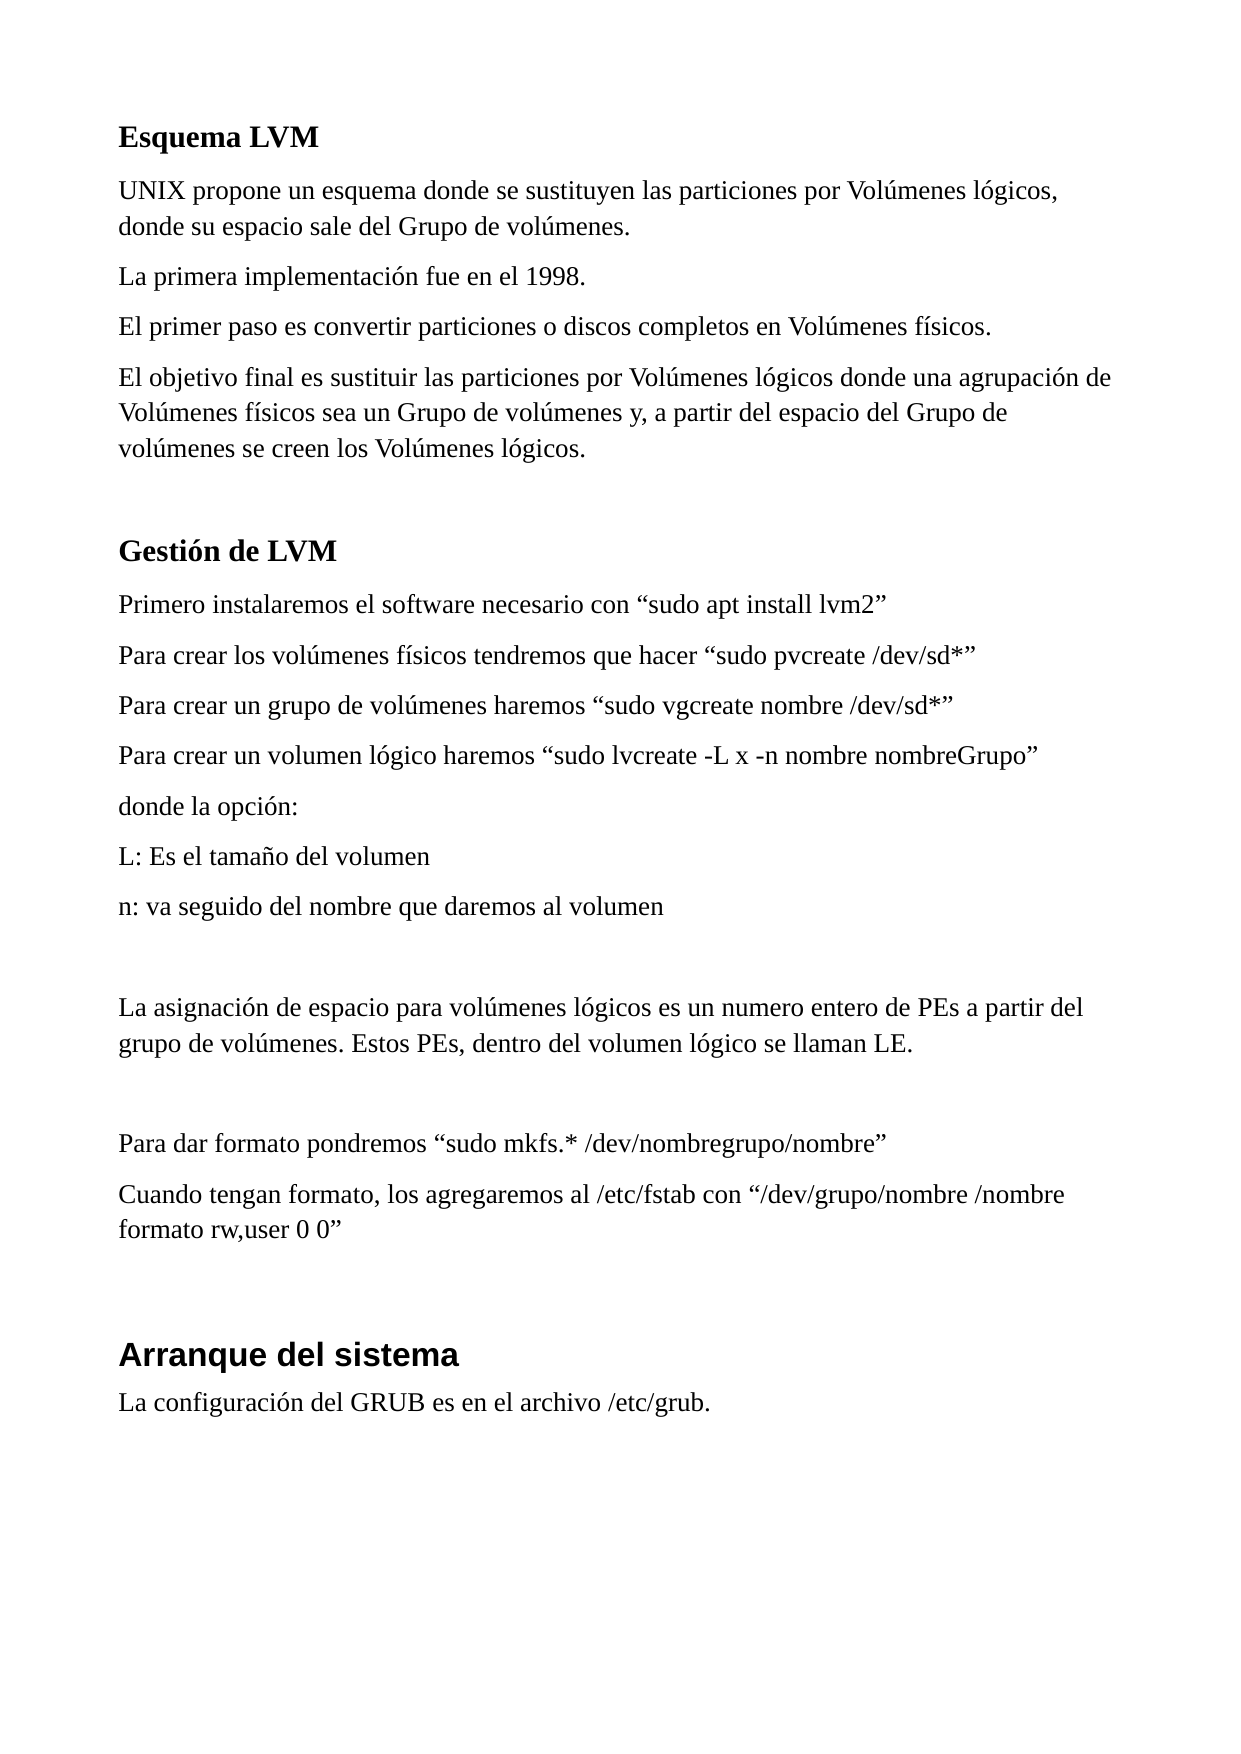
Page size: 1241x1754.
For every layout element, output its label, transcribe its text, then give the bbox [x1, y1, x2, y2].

text donde la opción: [118, 790, 1122, 821]
subtitle Arranque del sistema [118, 1335, 1122, 1373]
text Primero instalaremos el software necesario con “sudo apt install lvm2” [118, 588, 1122, 620]
text Para crear un volumen lógico haremos “sudo lvcreate -L x -n nombre nombreGrupo” [118, 739, 1122, 771]
text La primera implementación fue en el 1998. [118, 260, 1122, 291]
text El primer paso es convertir particiones o discos completos en Volúmenes físicos. [118, 310, 1122, 341]
text Gestión de LVM [118, 533, 1122, 569]
text La asignación de espacio para volúmenes lógicos es un numero entero de PEs a partir del grupo de volúmenes. Estos PEs, dentro del volumen lógico se llaman LE. [118, 991, 1122, 1058]
text La configuración del GRUB es en el archivo /etc/grub. [118, 1386, 1122, 1417]
text El objetivo final es sustituir las particiones por Volúmenes lógicos donde una agrupación de Volúmenes físicos sea un Grupo de volúmenes y, a partir del espacio del Grupo de volúmenes se creen los Volúmenes lógicos. [118, 361, 1122, 463]
text Para crear los volúmenes físicos tendremos que hacer “sudo pvcreate /dev/sd*” [118, 639, 1122, 670]
text Cuando tengan formato, los agregaremos al /etc/fstab con “/dev/grupo/nombre /nombre formato rw,user 0 0” [118, 1178, 1122, 1244]
text UNIX propone un esquema donde se sustituyen las particiones por Volúmenes lógicos, donde su espacio sale del Grupo de volúmenes. [118, 174, 1122, 241]
text Esquema LVM [118, 118, 1122, 154]
text Para dar formato pondremos “sudo mkfs.* /dev/nombregrupo/nombre” [118, 1127, 1122, 1158]
text Para crear un grupo de volúmenes haremos “sudo vgcreate nombre /dev/sd*” [118, 689, 1122, 720]
text n: va seguido del nombre que daremos al volumen [118, 890, 1122, 922]
text L: Es el tamaño del volumen [118, 840, 1122, 871]
